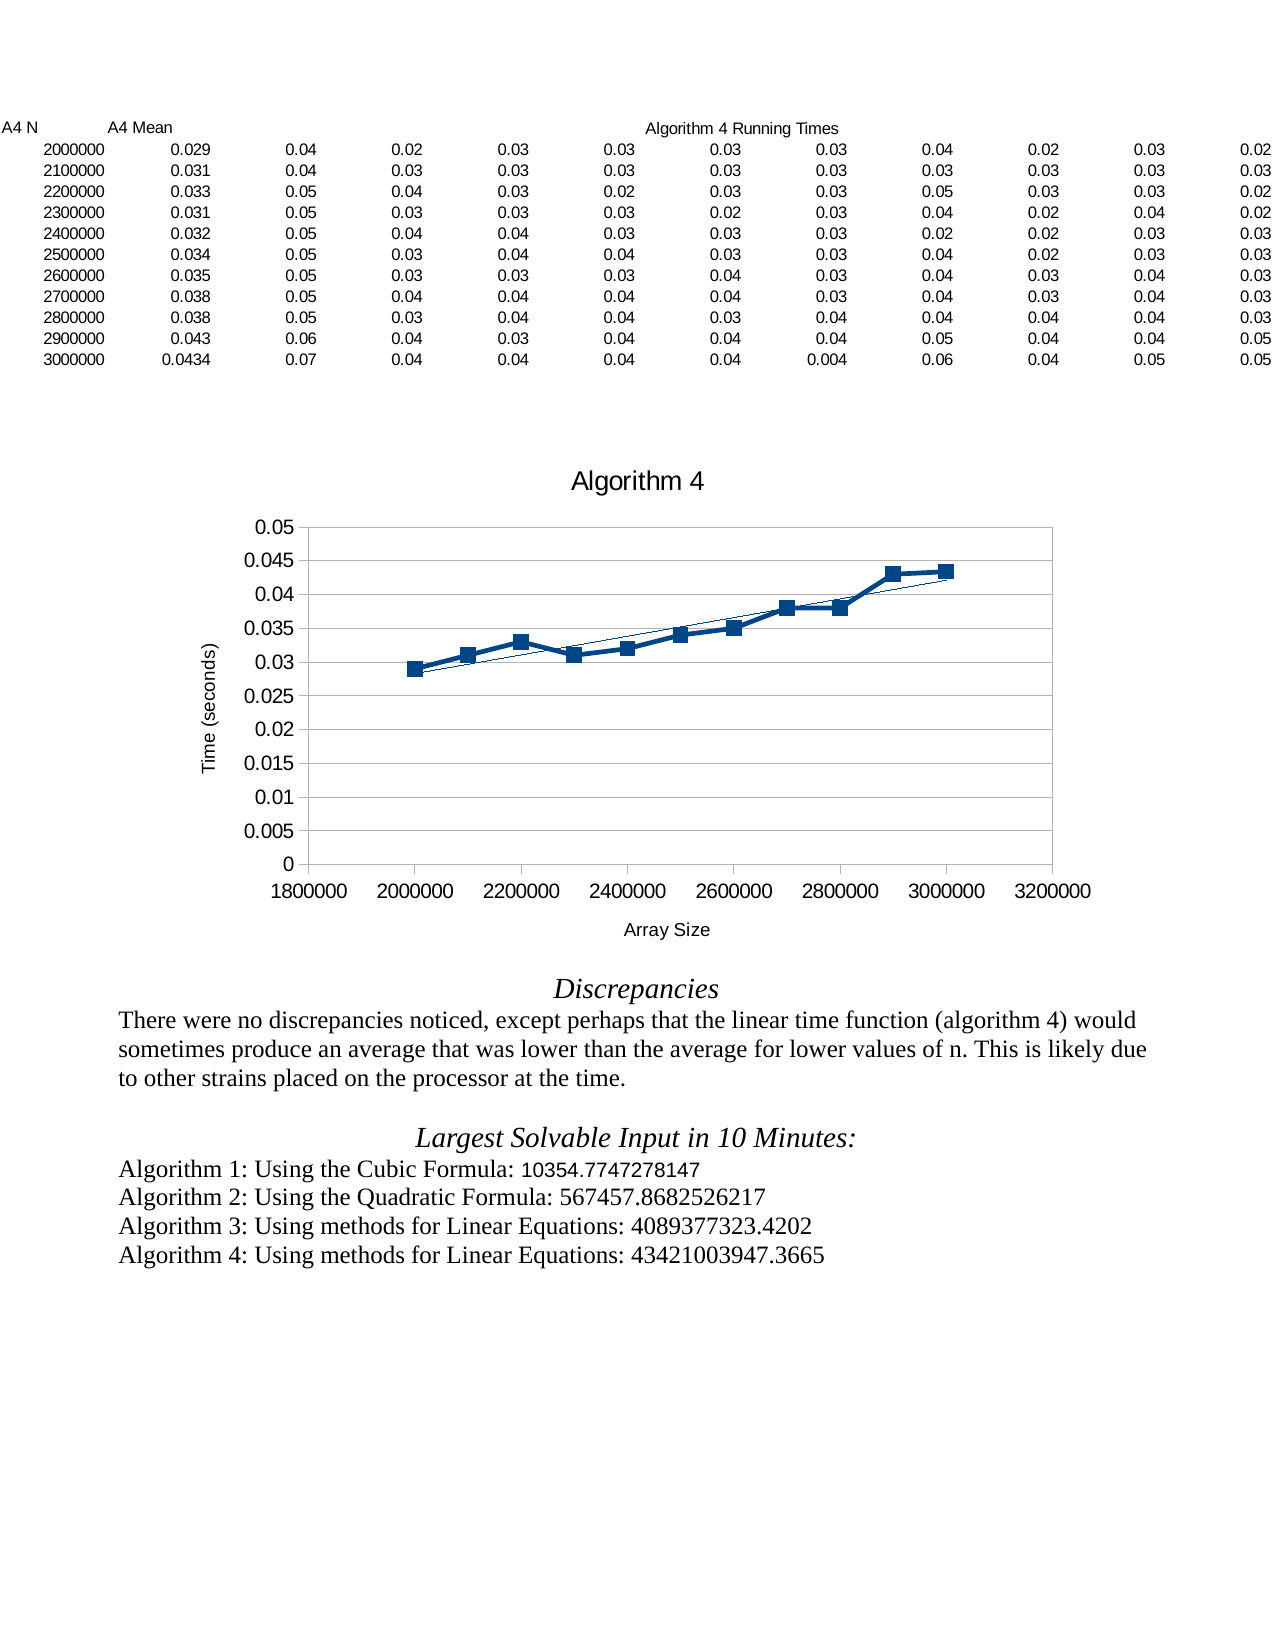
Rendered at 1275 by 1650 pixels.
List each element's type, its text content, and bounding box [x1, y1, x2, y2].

text Discrepancies [118, 440, 1157, 1005]
text Algorithm 1: Using the Cubic Formula: 10354.7747278147 [118, 1154, 1157, 1182]
text Algorithm 3: Using methods for Linear Equations: 4089377323.4202 [118, 1211, 1157, 1240]
text Algorithm 4: Using methods for Linear Equations: 43421003947.3665 [118, 1240, 1157, 1269]
text Algorithm 2: Using the Quadratic Formula: 567457.8682526217 [118, 1182, 1157, 1211]
text Largest Solvable Input in 10 Minutes: [118, 1120, 1157, 1154]
text There were no discrepancies noticed, except perhaps that the linear time function (algorithm 4) would sometimes produce an average that was lower than the average for lower values of n. This is likely due to other strains placed on the processor at the time. [118, 1005, 1157, 1091]
